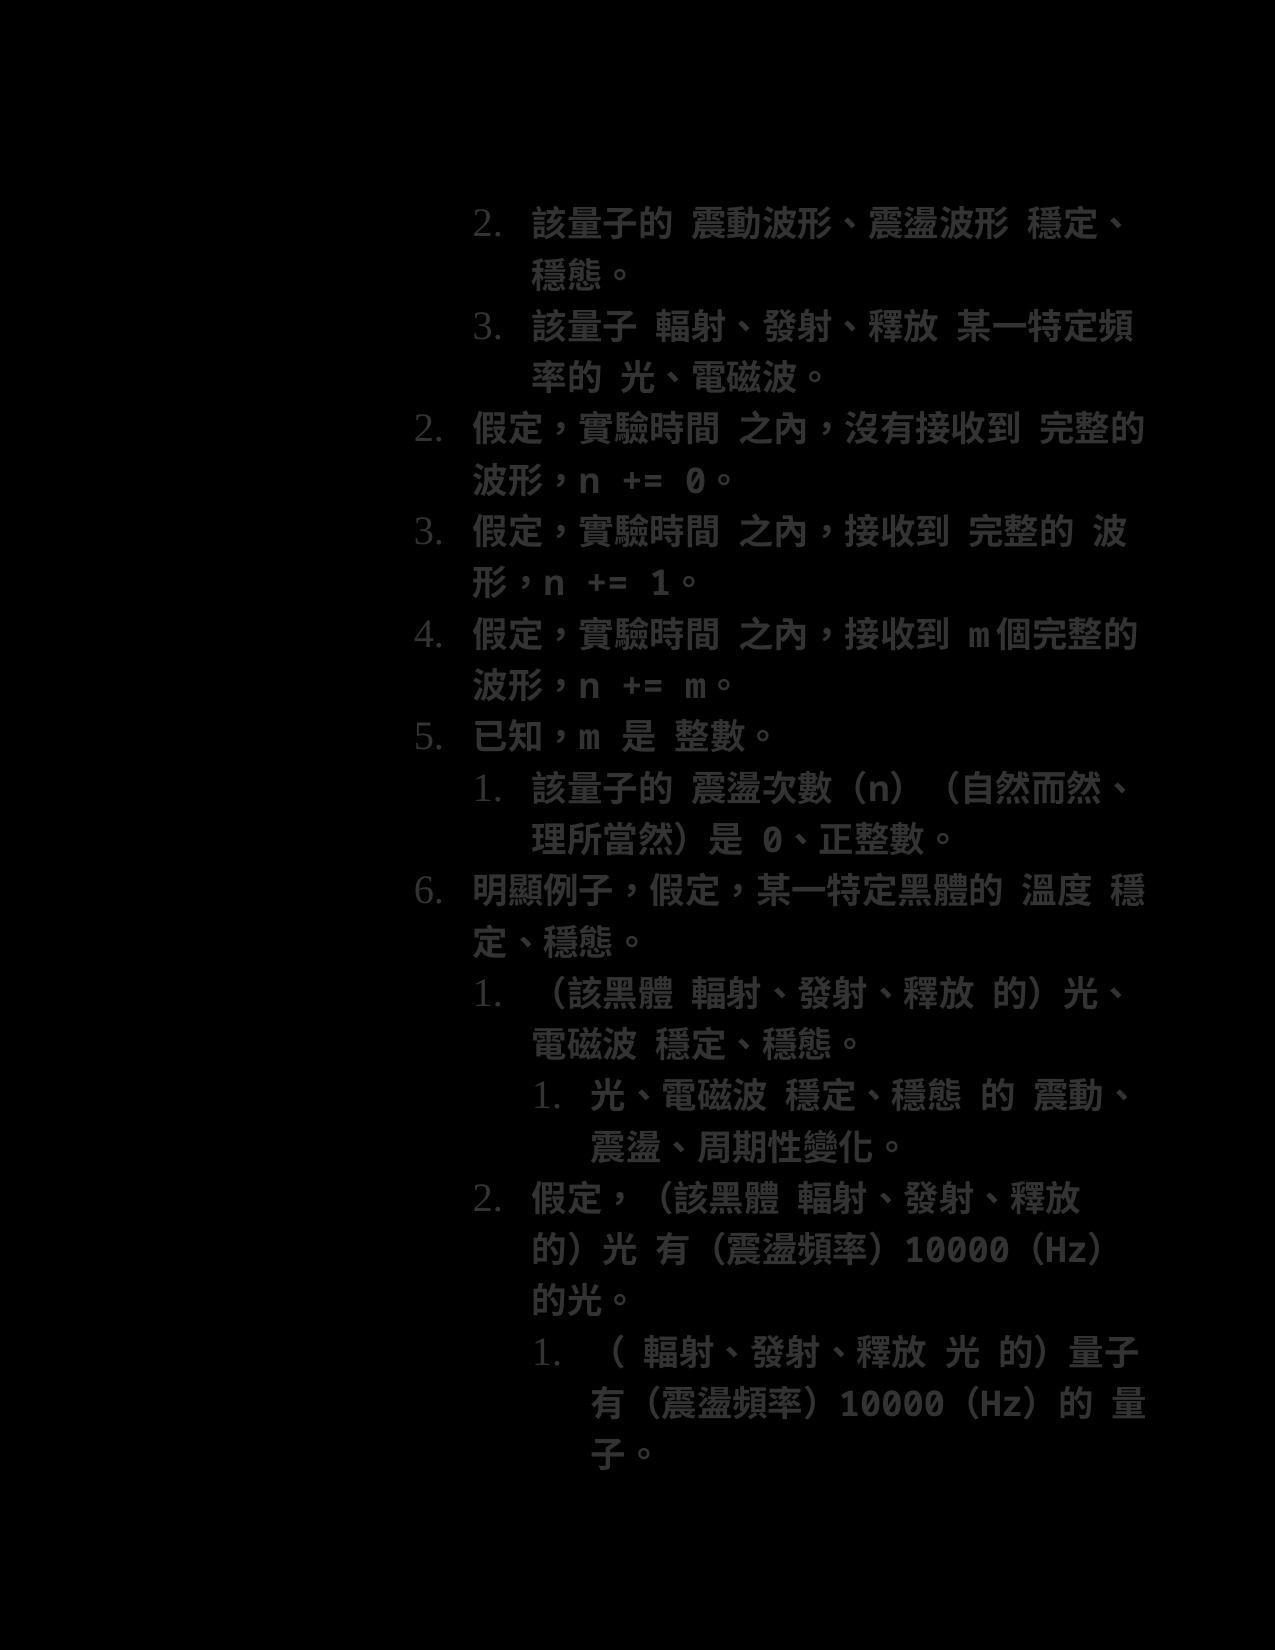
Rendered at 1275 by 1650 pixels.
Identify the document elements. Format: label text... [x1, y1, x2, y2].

list 假定，實驗時間 之內，接收到 m個完整的 波形，n += m。 [413, 606, 1157, 709]
list 已知，m 是 整數。 [413, 709, 1157, 760]
list 假定，實驗時間 之內，沒有接收到 完整的 波形，n += 0。（n += 0 是 程式語言的（n += 0）） [413, 401, 1157, 503]
list 明顯例子，假定，某一特定黑體的 溫度 穩定、穩態。 [413, 863, 1157, 965]
list 該量子的 震盪次數（n）（自然而然、理所當然）是 0、正整數。 [472, 760, 1157, 863]
list （該黑體 輻射、發射、釋放 的）光、電磁波 穩定、穩態。 [472, 965, 1157, 1068]
list 光、電磁波 穩定、穩態 的 震動、震盪、周期性變化。 [532, 1068, 1157, 1170]
list 假定，實驗時間 之內，接收到 完整的 波形，n += 1。 [413, 503, 1157, 606]
list （ 輻射、發射、釋放 光 的）量子 有（震盪頻率）10000（Hz）的 量子。 [532, 1324, 1157, 1478]
list 該量子 輻射、發射、釋放 某一特定頻率的 光、電磁波。 [472, 298, 1157, 401]
list 該量子的 震動波形、震盪波形 穩定、穩態。 [472, 196, 1157, 298]
list 假定，（該黑體 輻射、發射、釋放 的）光 有（震盪頻率）10000（Hz）的光。 [472, 1170, 1157, 1324]
